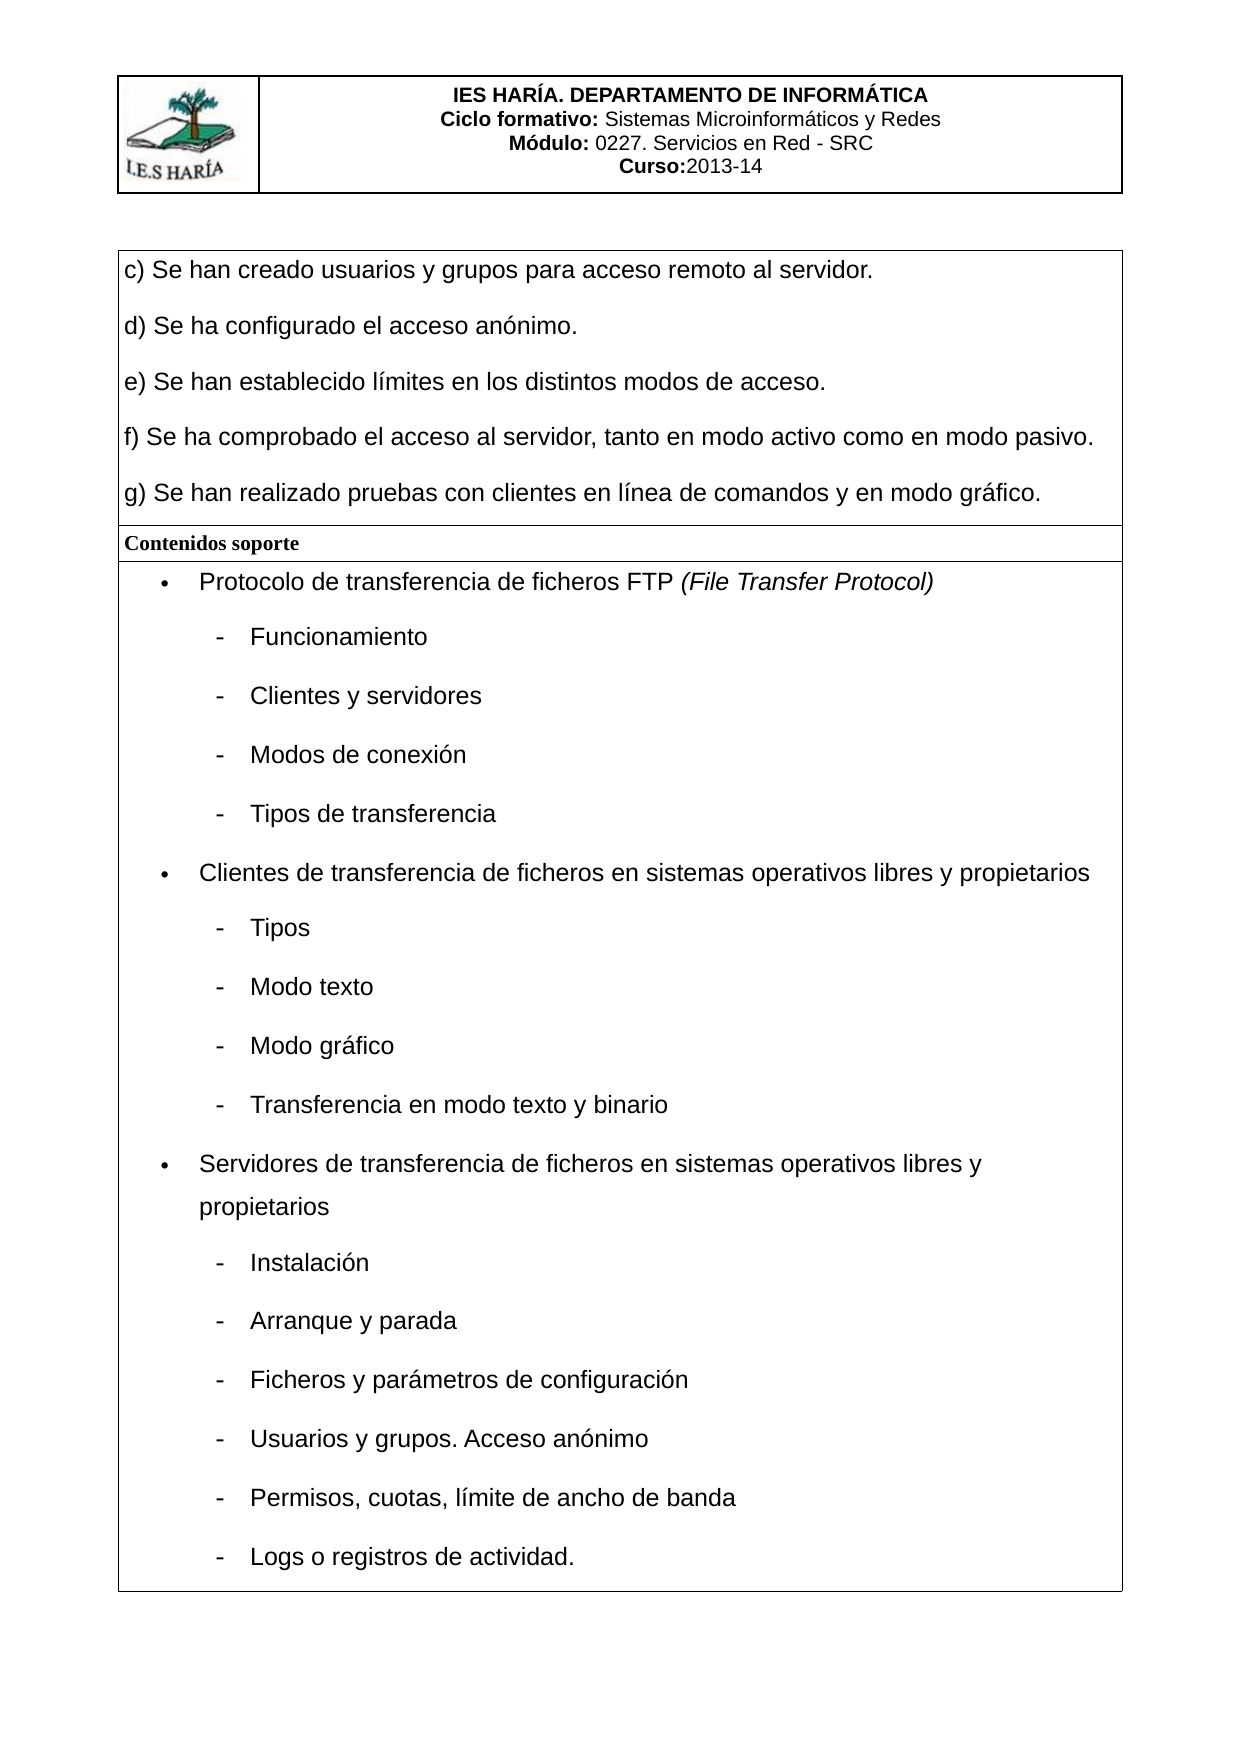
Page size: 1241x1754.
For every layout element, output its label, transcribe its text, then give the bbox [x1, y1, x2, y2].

table_cell Contenidos soporte [119, 526, 1122, 561]
picture [123, 82, 241, 181]
table_cell Protocolo de transferencia de ficheros FTP (File Transfer Protocol) Funcionamiento Clientes y servidores Modos de conexión Tipos de transferencia Clientes de transferencia de ficheros en sistemas operativos libres y propietarios Tipos Modo texto Modo gráfico Transferencia en modo texto y binario Servidores de transferencia de ficheros en sistemas operativos libres y propietarios Instalación Arranque y parada Ficheros y parámetros de configuración Usuarios y grupos. Acceso anónimo Permisos, cuotas, límite de ancho de banda Logs o registros de actividad. [119, 562, 1122, 1591]
table_cell c) Se han creado usuarios y grupos para acceso remoto al servidor. d) Se ha configurado el acceso anónimo. e) Se han establecido límites en los distintos modos de acceso. f) Se ha comprobado el acceso al servidor, tanto en modo activo como en modo pasivo. g) Se han realizado pruebas con clientes en línea de comandos y en modo gráfico. [119, 251, 1122, 525]
